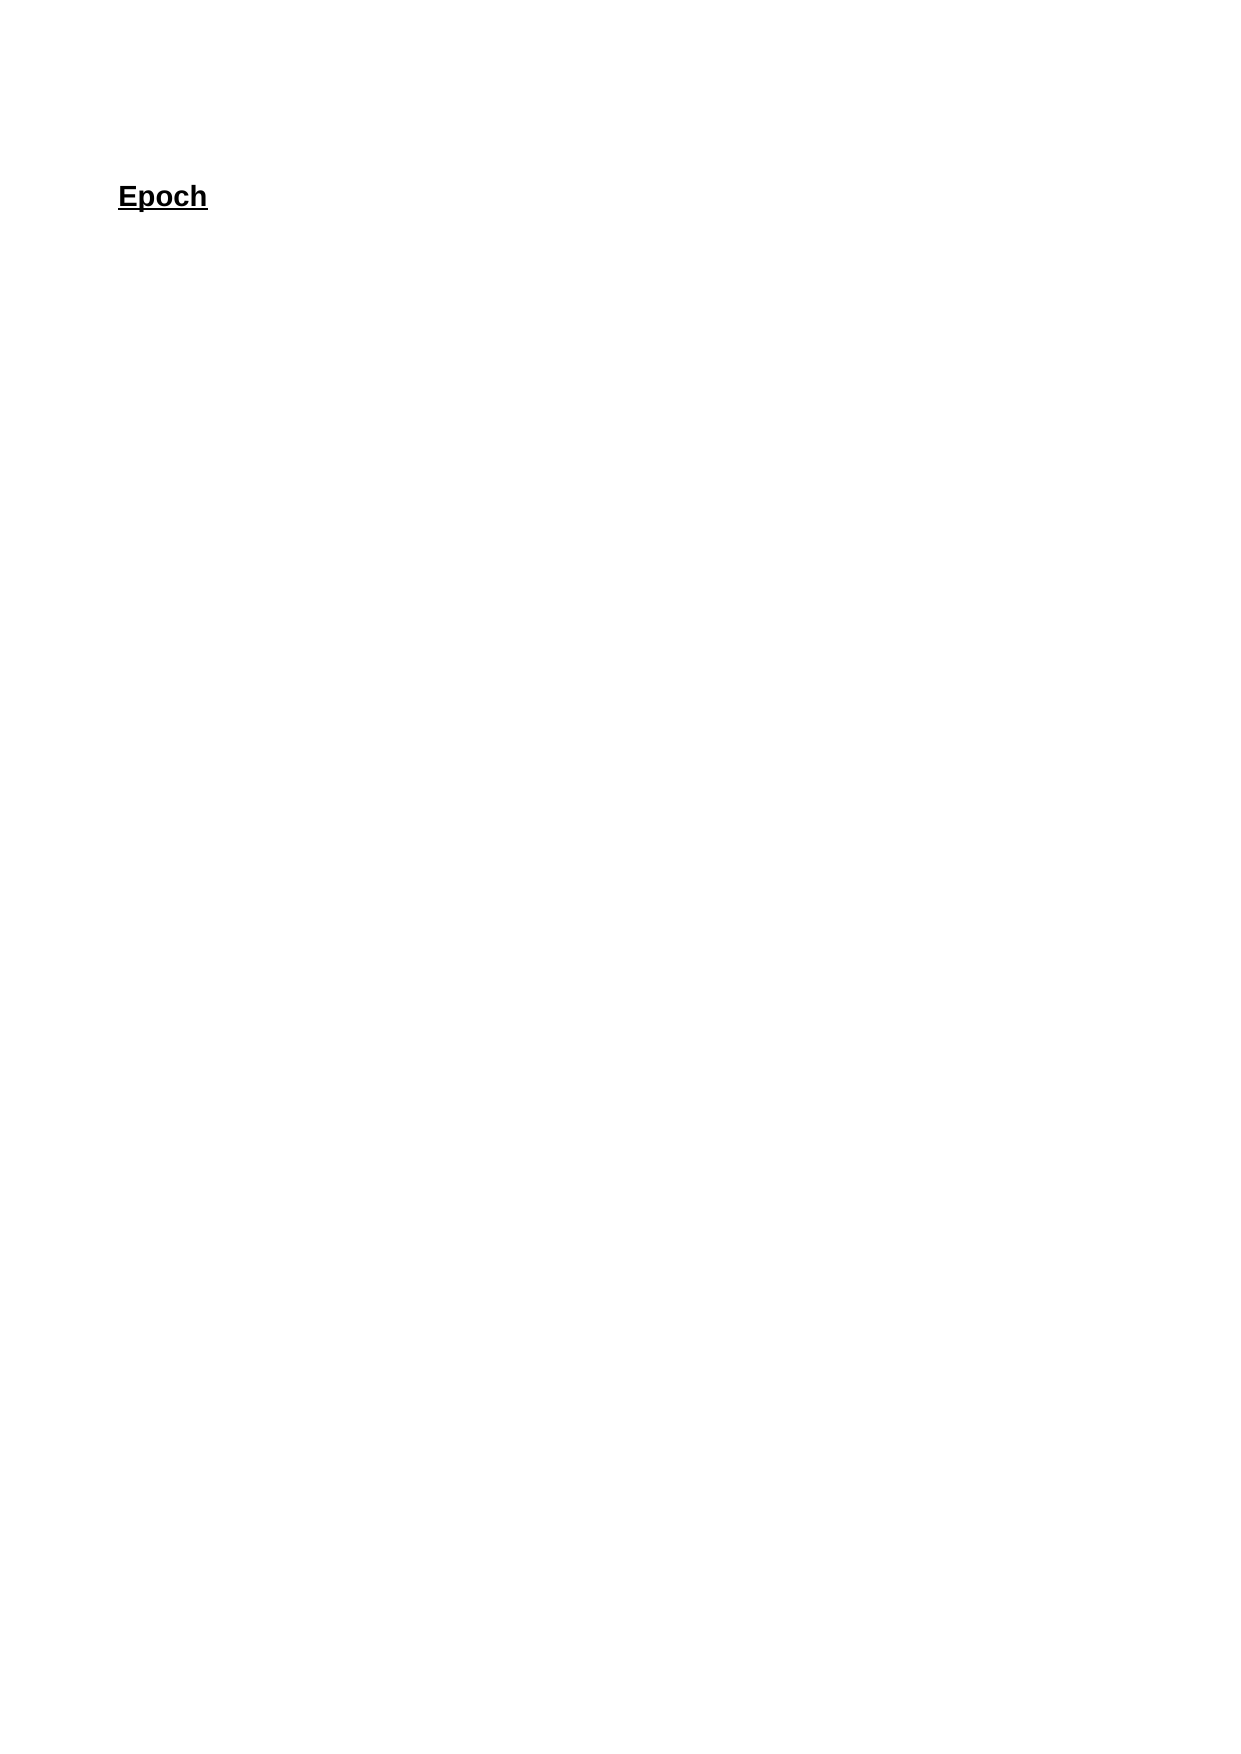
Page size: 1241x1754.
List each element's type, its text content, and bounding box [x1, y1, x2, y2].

subtitle Epoch [118, 179, 1122, 212]
